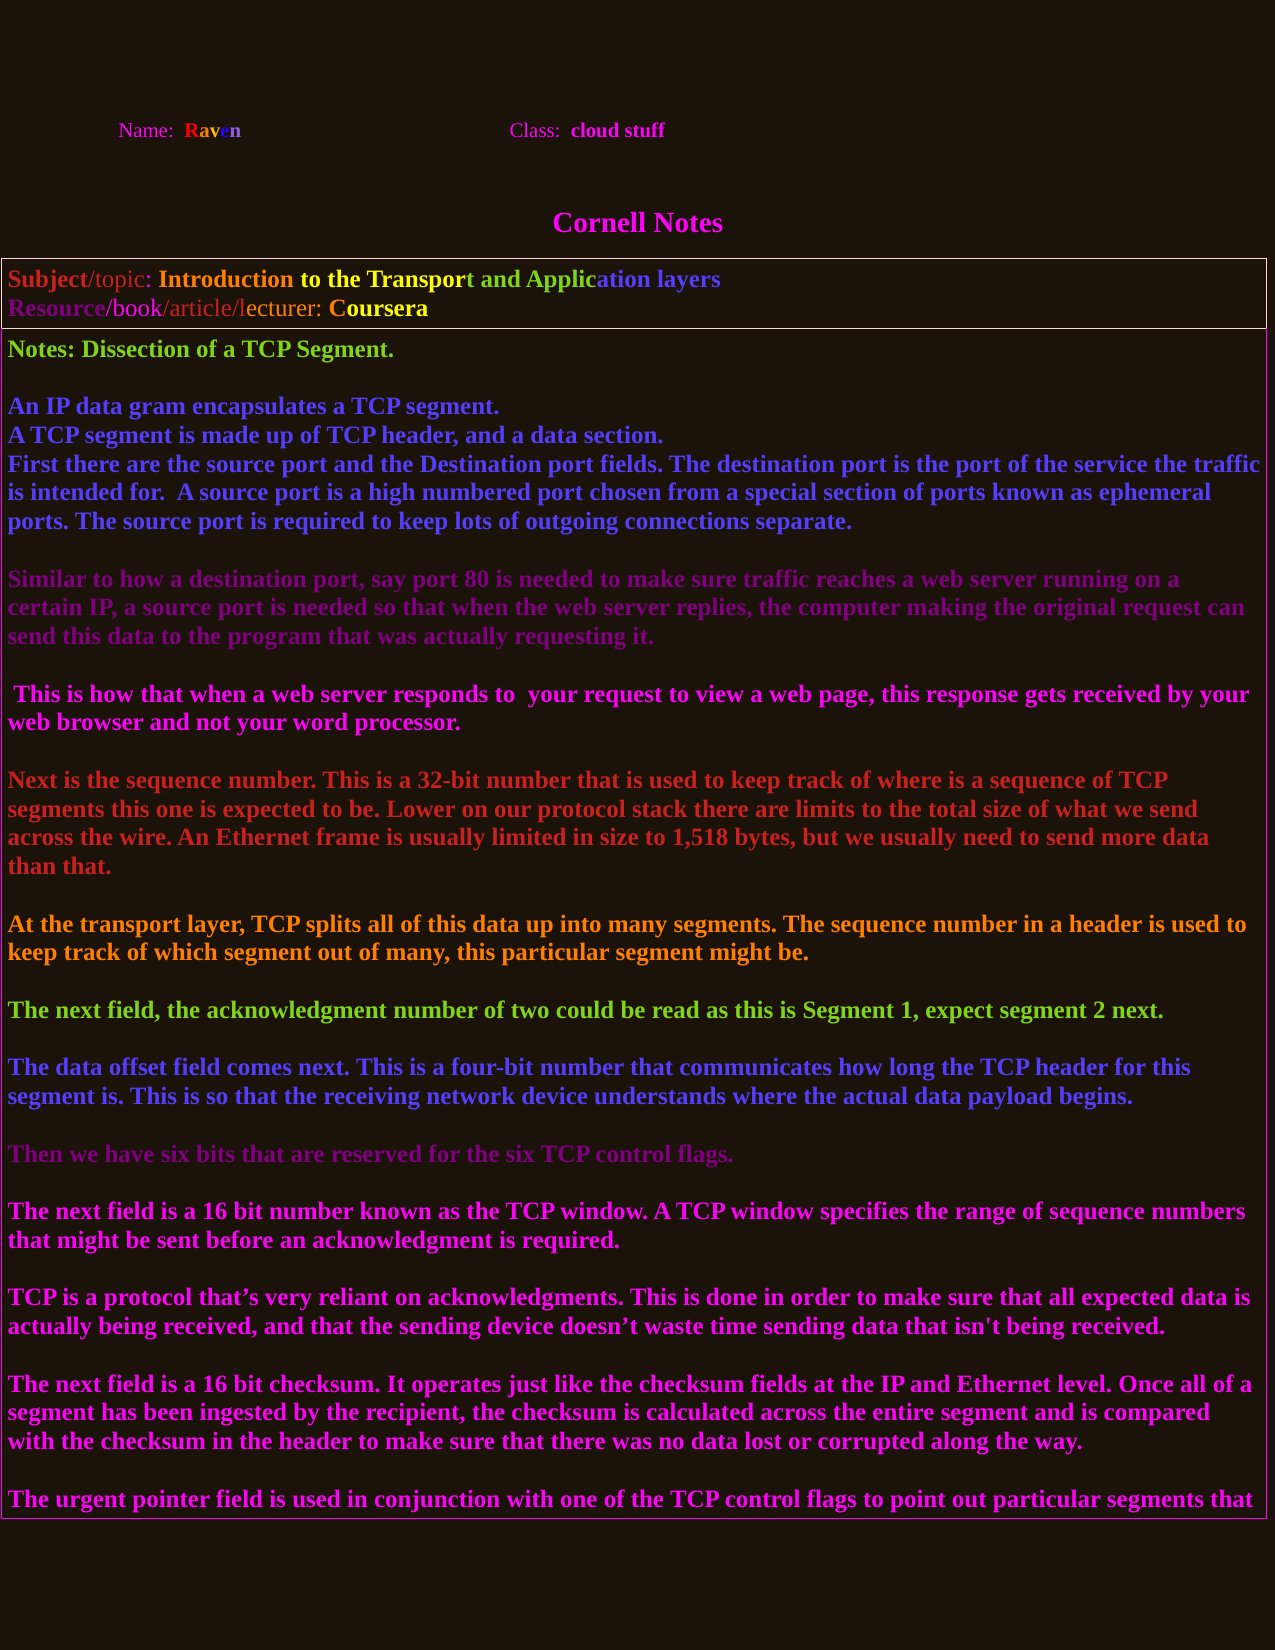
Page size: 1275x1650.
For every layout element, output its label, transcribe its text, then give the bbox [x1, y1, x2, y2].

table_cell Notes: Dissection of a TCP Segment. An IP data gram encapsulates a TCP segment. A TCP segment is made up of TCP header, and a data section. First there are the source port and the Destination port fields. The destination port is the port of the service the traffic is intended for. A source port is a high numbered port chosen from a special section of ports known as ephemeral ports. The source port is required to keep lots of outgoing connections separate. Similar to how a destination port, say port 80 is needed to make sure traffic reaches a web server running on a certain IP, a source port is needed so that when the web server replies, the computer making the original request can send this data to the program that was actually requesting it. This is how that when a web server responds to your request to view a web page, this response gets received by your web browser and not your word processor. Next is the sequence number. This is a 32-bit number that is used to keep track of where is a sequence of TCP segments this one is expected to be. Lower on our protocol stack there are limits to the total size of what we send across the wire. An Ethernet frame is usually limited in size to 1,518 bytes, but we usually need to send more data than that. At the transport layer, TCP splits all of this data up into many segments. The sequence number in a header is used to keep track of which segment out of many, this particular segment might be. The next field, the acknowledgment number of two could be read as this is Segment 1, expect segment 2 next. The data offset field comes next. This is a four-bit number that communicates how long the TCP header for this segment is. This is so that the receiving network device understands where the actual data payload begins. Then we have six bits that are reserved for the six TCP control flags. The next field is a 16 bit number known as the TCP window. A TCP window specifies the range of sequence numbers that might be sent before an acknowledgment is required. TCP is a protocol that’s very reliant on acknowledgments. This is done in order to make sure that all expected data is actually being received, and that the sending device doesn’t waste time sending data that isn't being received. The next field is a 16 bit checksum. It operates just like the checksum fields at the IP and Ethernet level. Once all of a segment has been ingested by the recipient, the checksum is calculated across the entire segment and is compared with the checksum in the header to make sure that there was no data lost or corrupted along the way. The urgent pointer field is used in conjunction with one of the TCP control flags to point out particular segments that [2, 329, 1266, 1518]
text Cornell Notes [118, 205, 1157, 239]
table_header Subject/topic: Introduction to the Transport and Application layers Resource/book/article/lecturer: Coursera [2, 259, 1266, 327]
